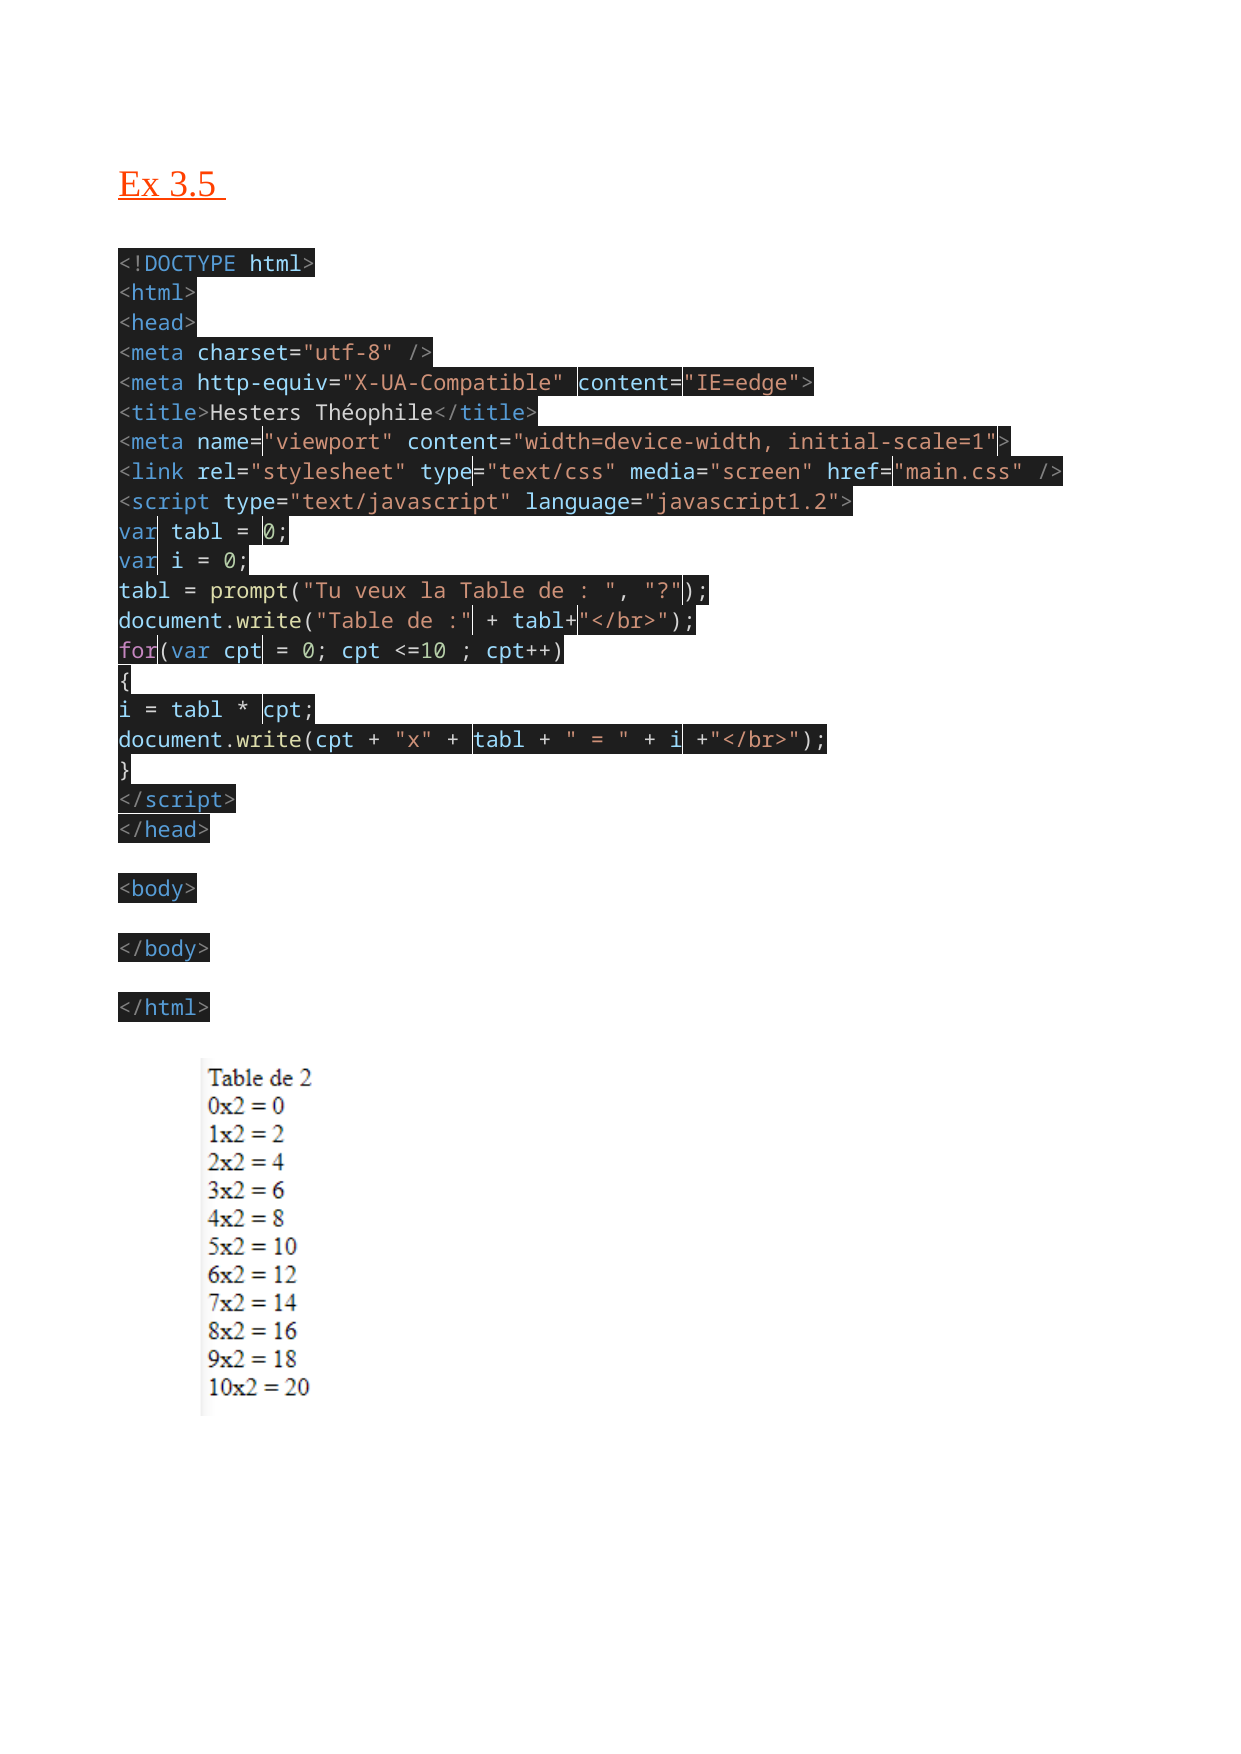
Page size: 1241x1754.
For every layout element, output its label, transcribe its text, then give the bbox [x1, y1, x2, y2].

text </head> [118, 813, 1122, 843]
text <!DOCTYPE html> [118, 247, 1122, 277]
text </html> [118, 992, 1122, 1022]
text <meta name="viewport" content="width=device-width, initial-scale=1"> [118, 426, 1122, 456]
text </script> [118, 784, 1122, 813]
text <title>Hesters Théophile</title> [118, 396, 1122, 426]
text tabl = prompt("Tu veux la Table de : ", "?"); [118, 575, 1122, 605]
text <body> [118, 873, 1122, 903]
text for(var cpt = 0; cpt <=10 ; cpt++) [118, 635, 1122, 664]
text </body> [118, 932, 1122, 962]
text { [118, 664, 1122, 694]
text } [118, 754, 1122, 784]
text <head> [118, 307, 1122, 337]
text <script type="text/javascript" language="javascript1.2"> [118, 486, 1122, 516]
text <meta http-equiv="X-UA-Compatible" content="IE=edge"> [118, 367, 1122, 396]
text <meta charset="utf-8" /> [118, 337, 1122, 367]
text <html> [118, 277, 1122, 307]
text var tabl = 0; [118, 516, 1122, 545]
picture [200, 1058, 340, 1416]
text document.write(cpt + "x" + tabl + " = " + i +"</br>"); [118, 724, 1122, 754]
text i = tabl * cpt; [118, 694, 1122, 724]
text document.write("Table de :" + tabl+"</br>"); [118, 605, 1122, 635]
text var i = 0; [118, 545, 1122, 575]
text Ex 3.5 [118, 161, 1122, 204]
text <link rel="stylesheet" type="text/css" media="screen" href="main.css" /> [118, 456, 1122, 486]
